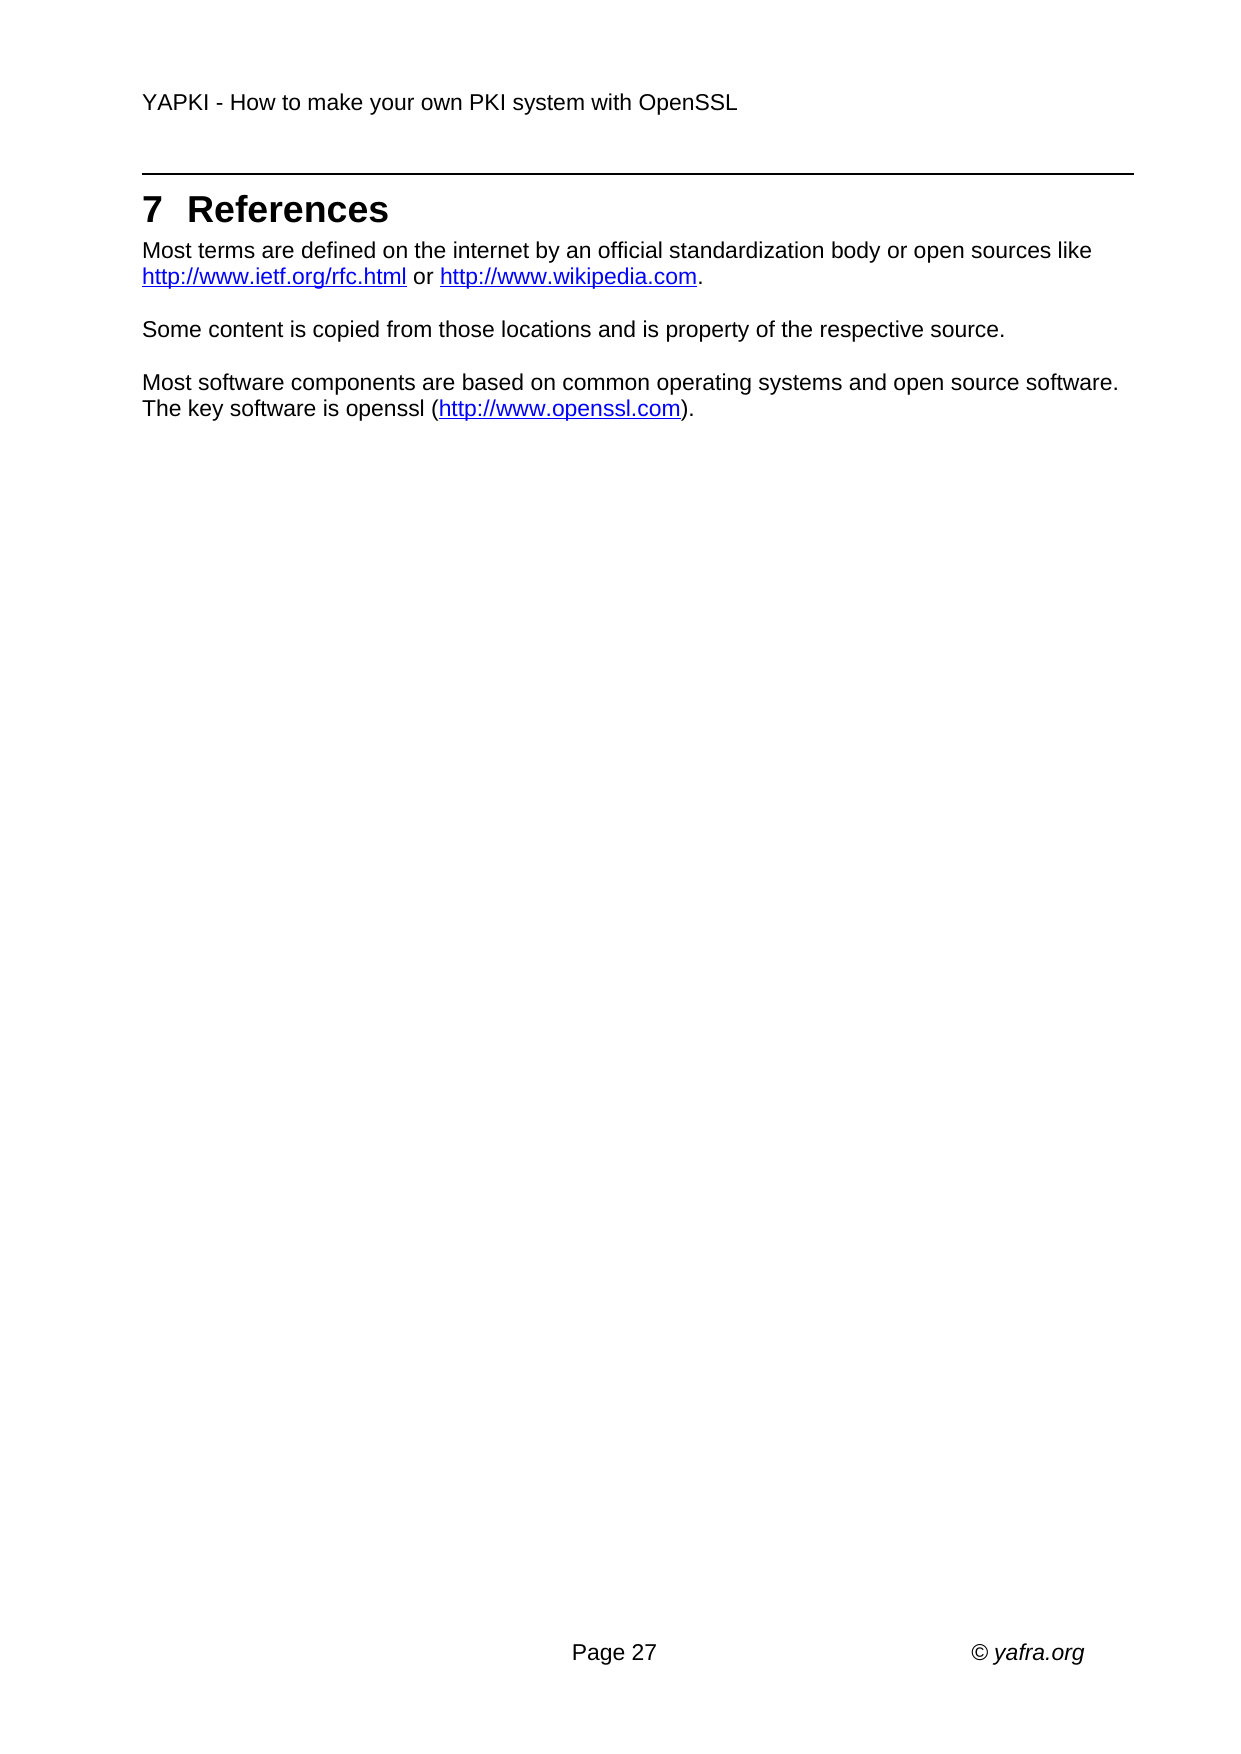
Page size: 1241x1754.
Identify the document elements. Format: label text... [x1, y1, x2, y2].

text Most software components are based on common operating systems and open source software. The key software is openssl (http://www.openssl.com). [142, 368, 1134, 421]
subtitle References [142, 175, 1134, 230]
text Most terms are defined on the internet by an official standardization body or open sources like http://www.ietf.org/rfc.html or http://www.wikipedia.com. [142, 237, 1134, 289]
text Some content is copied from those locations and is property of the respective source. [142, 316, 1134, 342]
